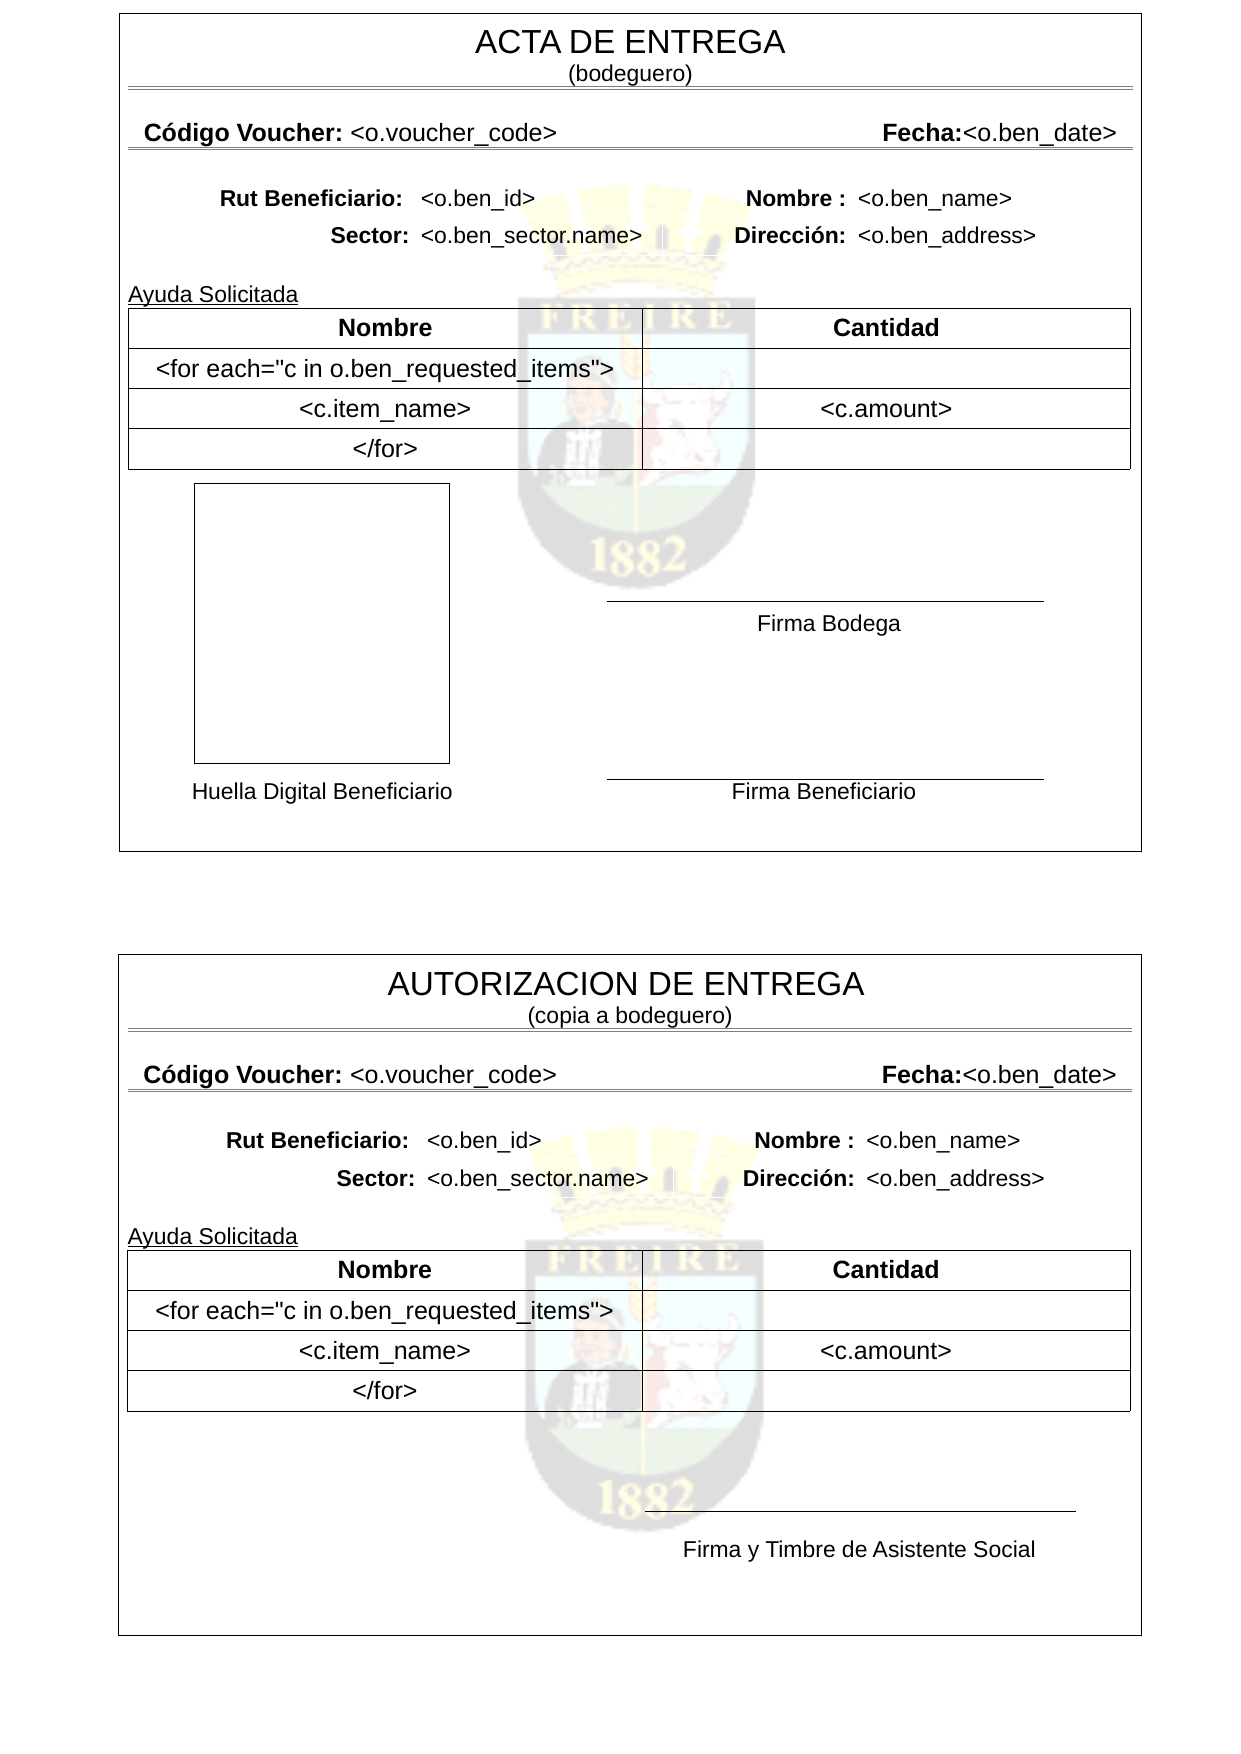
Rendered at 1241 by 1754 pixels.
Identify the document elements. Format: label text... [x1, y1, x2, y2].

table_header Nombre [129, 309, 503, 348]
text Código Voucher: <o.voucher_code> Fecha:<o.ben_date> [127, 1060, 1132, 1091]
table_header Cantidad [757, 309, 1130, 348]
text [804, 1223, 1132, 1249]
table_header <o.ben_name> [853, 180, 1133, 217]
text [128, 610, 194, 636]
table_cell <c.amount> [757, 389, 1130, 428]
table_cell </for> [128, 1371, 490, 1411]
text ACTA DE ENTREGA (bodeguero) [128, 22, 1133, 86]
table_header Nombre : [757, 180, 852, 217]
text Firma y Timbre de Asistente Social [127, 1526, 1132, 1564]
table_cell <o.ben_address> [853, 218, 1133, 254]
table_cell Dirección: [757, 218, 852, 254]
table_cell <o.ben_sector.name> [416, 218, 503, 254]
text Código Voucher: <o.voucher_code> Fecha:<o.ben_date> [128, 118, 1133, 147]
table_cell <c.amount> [806, 1331, 1130, 1370]
table_cell <c.item_name> [128, 1331, 490, 1370]
text Ayuda Solicitada [127, 1223, 492, 1249]
table_header <o.ben_id> [422, 1122, 490, 1159]
text Ayuda Solicitada [128, 281, 505, 307]
table_cell Sector: [128, 1160, 421, 1197]
text AUTORIZACION DE ENTREGA (copia a bodeguero) [127, 964, 1132, 1031]
table_cell <c.item_name> [129, 389, 503, 428]
table_cell [757, 349, 1130, 388]
table_cell </for> [129, 429, 503, 469]
table_cell [806, 1371, 1130, 1411]
table_header Nombre [128, 1251, 490, 1290]
table_cell <o.ben_sector.name> [422, 1160, 490, 1197]
table_header <o.ben_name> [861, 1122, 1132, 1159]
table_cell <for each="c in o.ben_requested_items"> [128, 1291, 490, 1330]
table_header Cantidad [806, 1251, 1130, 1290]
table_cell Sector: [129, 218, 415, 254]
text Firma Bodega [450, 610, 1133, 636]
table_cell Dirección: [806, 1160, 860, 1197]
table_cell [806, 1291, 1130, 1330]
text Huella Digital Beneficiario Firma Beneficiario [128, 778, 1133, 804]
table_header Rut Beneficiario: [129, 180, 415, 217]
table_header Rut Beneficiario: [128, 1122, 421, 1159]
table_header <o.ben_id> [416, 180, 503, 217]
table_cell <o.ben_address> [861, 1160, 1132, 1197]
table_cell <for each="c in o.ben_requested_items"> [129, 349, 503, 388]
table_header Nombre : [806, 1122, 860, 1159]
table_cell [757, 429, 1130, 469]
text [755, 281, 1133, 307]
